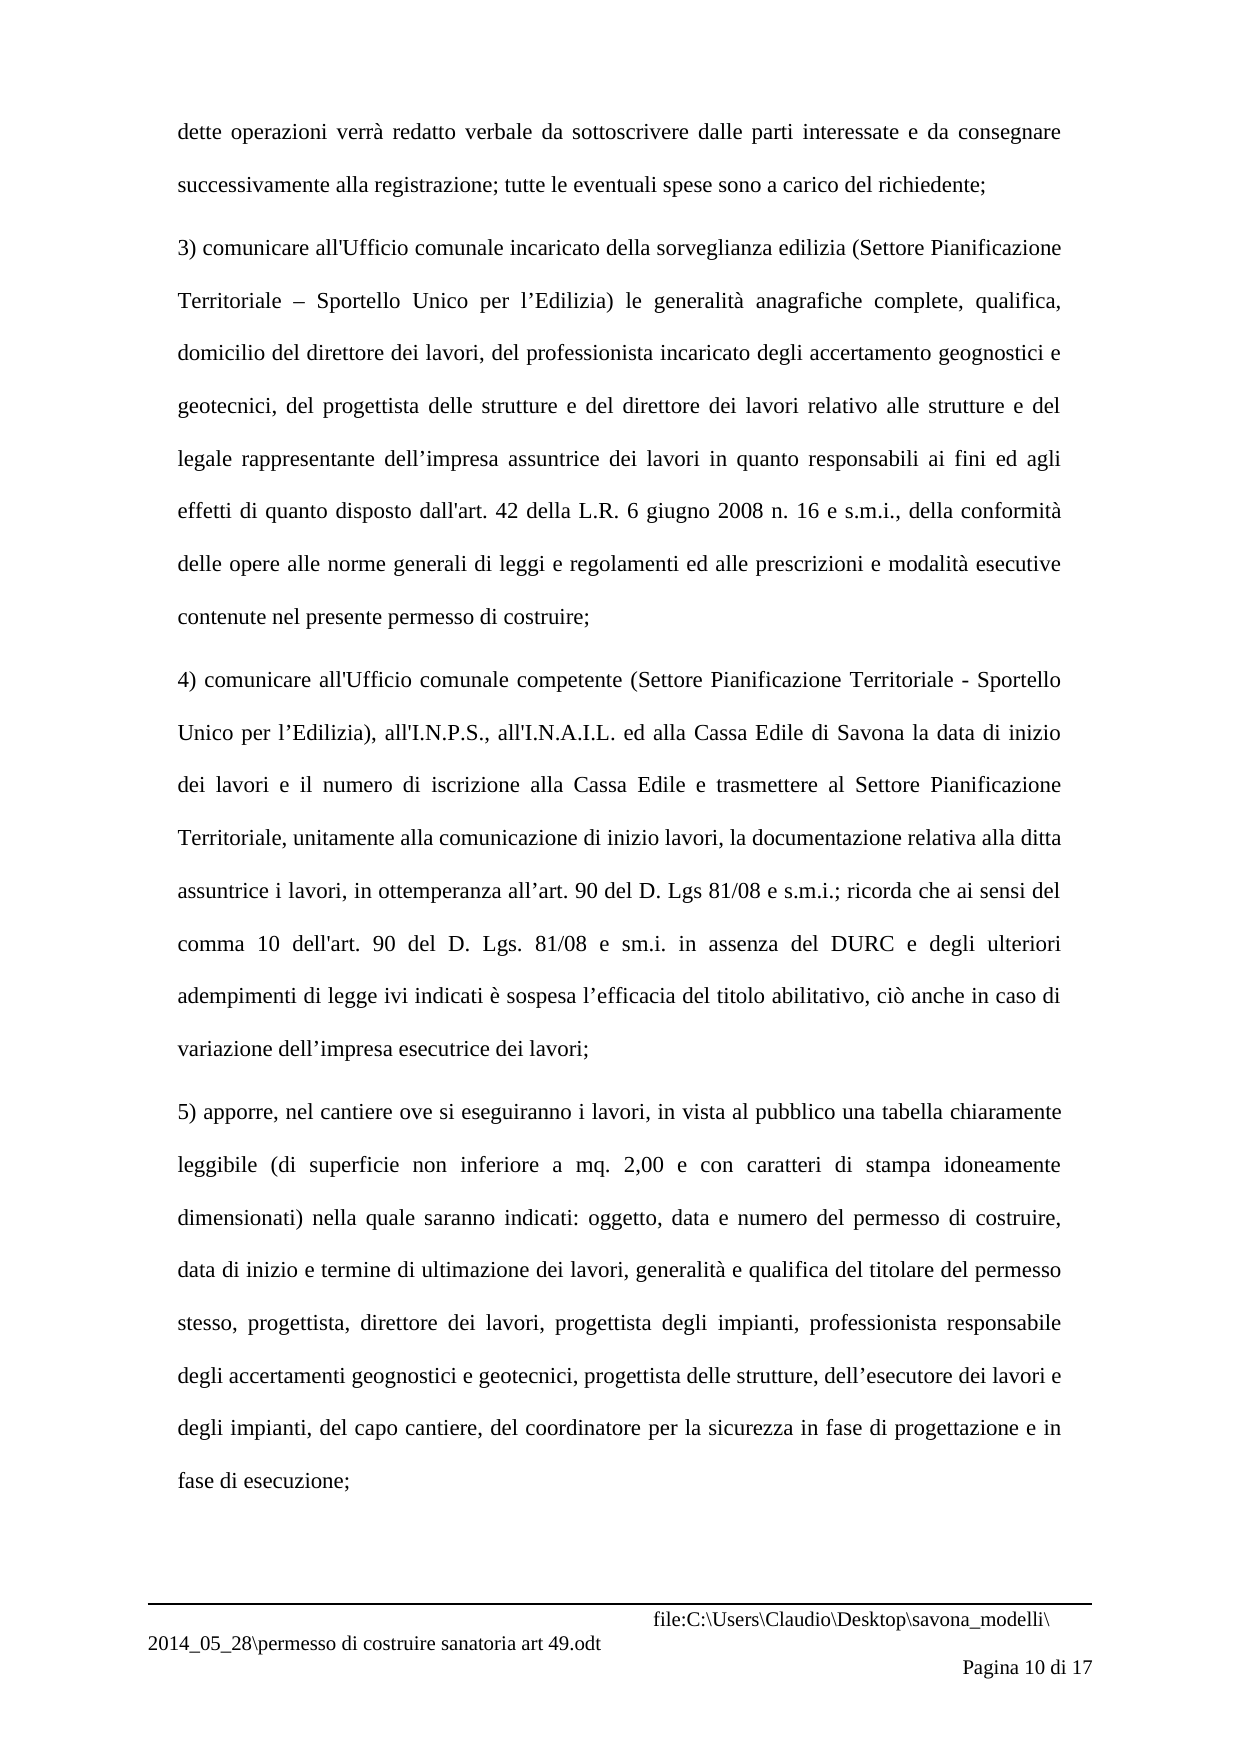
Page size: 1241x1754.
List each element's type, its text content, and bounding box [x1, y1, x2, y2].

text 4) comunicare all'Ufficio comunale competente (Settore Pianificazione Territoriale - Sportello Unico per l’Edilizia), all'I.N.P.S., all'I.N.A.I.L. ed alla Cassa Edile di Savona la data di inizio dei lavori e il numero di iscrizione alla Cassa Edile e trasmettere al Settore Pianificazione Territoriale, unitamente alla comunicazione di inizio lavori, la documentazione relativa alla ditta assuntrice i lavori, in ottemperanza all’art. 90 del D. Lgs 81/08 e s.m.i.; ricorda che ai sensi del comma 10 dell'art. 90 del D. Lgs. 81/08 e sm.i. in assenza del DURC e degli ulteriori adempimenti di legge ivi indicati è sospesa l’efficacia del titolo abilitativo, ciò anche in caso di variazione dell’impresa esecutrice dei lavori; [177, 666, 1063, 1061]
text 3) comunicare all'Ufficio comunale incaricato della sorveglianza edilizia (Settore Pianificazione Territoriale – Sportello Unico per l’Edilizia) le generalità anagrafiche complete, qualifica, domicilio del direttore dei lavori, del professionista incaricato degli accertamento geognostici e geotecnici, del progettista delle strutture e del direttore dei lavori relativo alle strutture e del legale rappresentante dell’impresa assuntrice dei lavori in quanto responsabili ai fini ed agli effetti di quanto disposto dall'art. 42 della L.R. 6 giugno 2008 n. 16 e s.m.i., della conformità delle opere alle norme generali di leggi e regolamenti ed alle prescrizioni e modalità esecutive contenute nel presente permesso di costruire; [177, 234, 1063, 629]
text 5) apporre, nel cantiere ove si eseguiranno i lavori, in vista al pubblico una tabella chiaramente leggibile (di superficie non inferiore a mq. 2,00 e con caratteri di stampa idoneamente dimensionati) nella quale saranno indicati: oggetto, data e numero del permesso di costruire, data di inizio e termine di ultimazione dei lavori, generalità e qualifica del titolare del permesso stesso, progettista, direttore dei lavori, progettista degli impianti, professionista responsabile degli accertamenti geognostici e geotecnici, progettista delle strutture, dell’esecutore dei lavori e degli impianti, del capo cantiere, del coordinatore per la sicurezza in fase di progettazione e in fase di esecuzione; [177, 1098, 1063, 1493]
text dette operazioni verrà redatto verbale da sottoscrivere dalle parti interessate e da consegnare successivamente alla registrazione; tutte le eventuali spese sono a carico del richiedente; [177, 118, 1063, 197]
